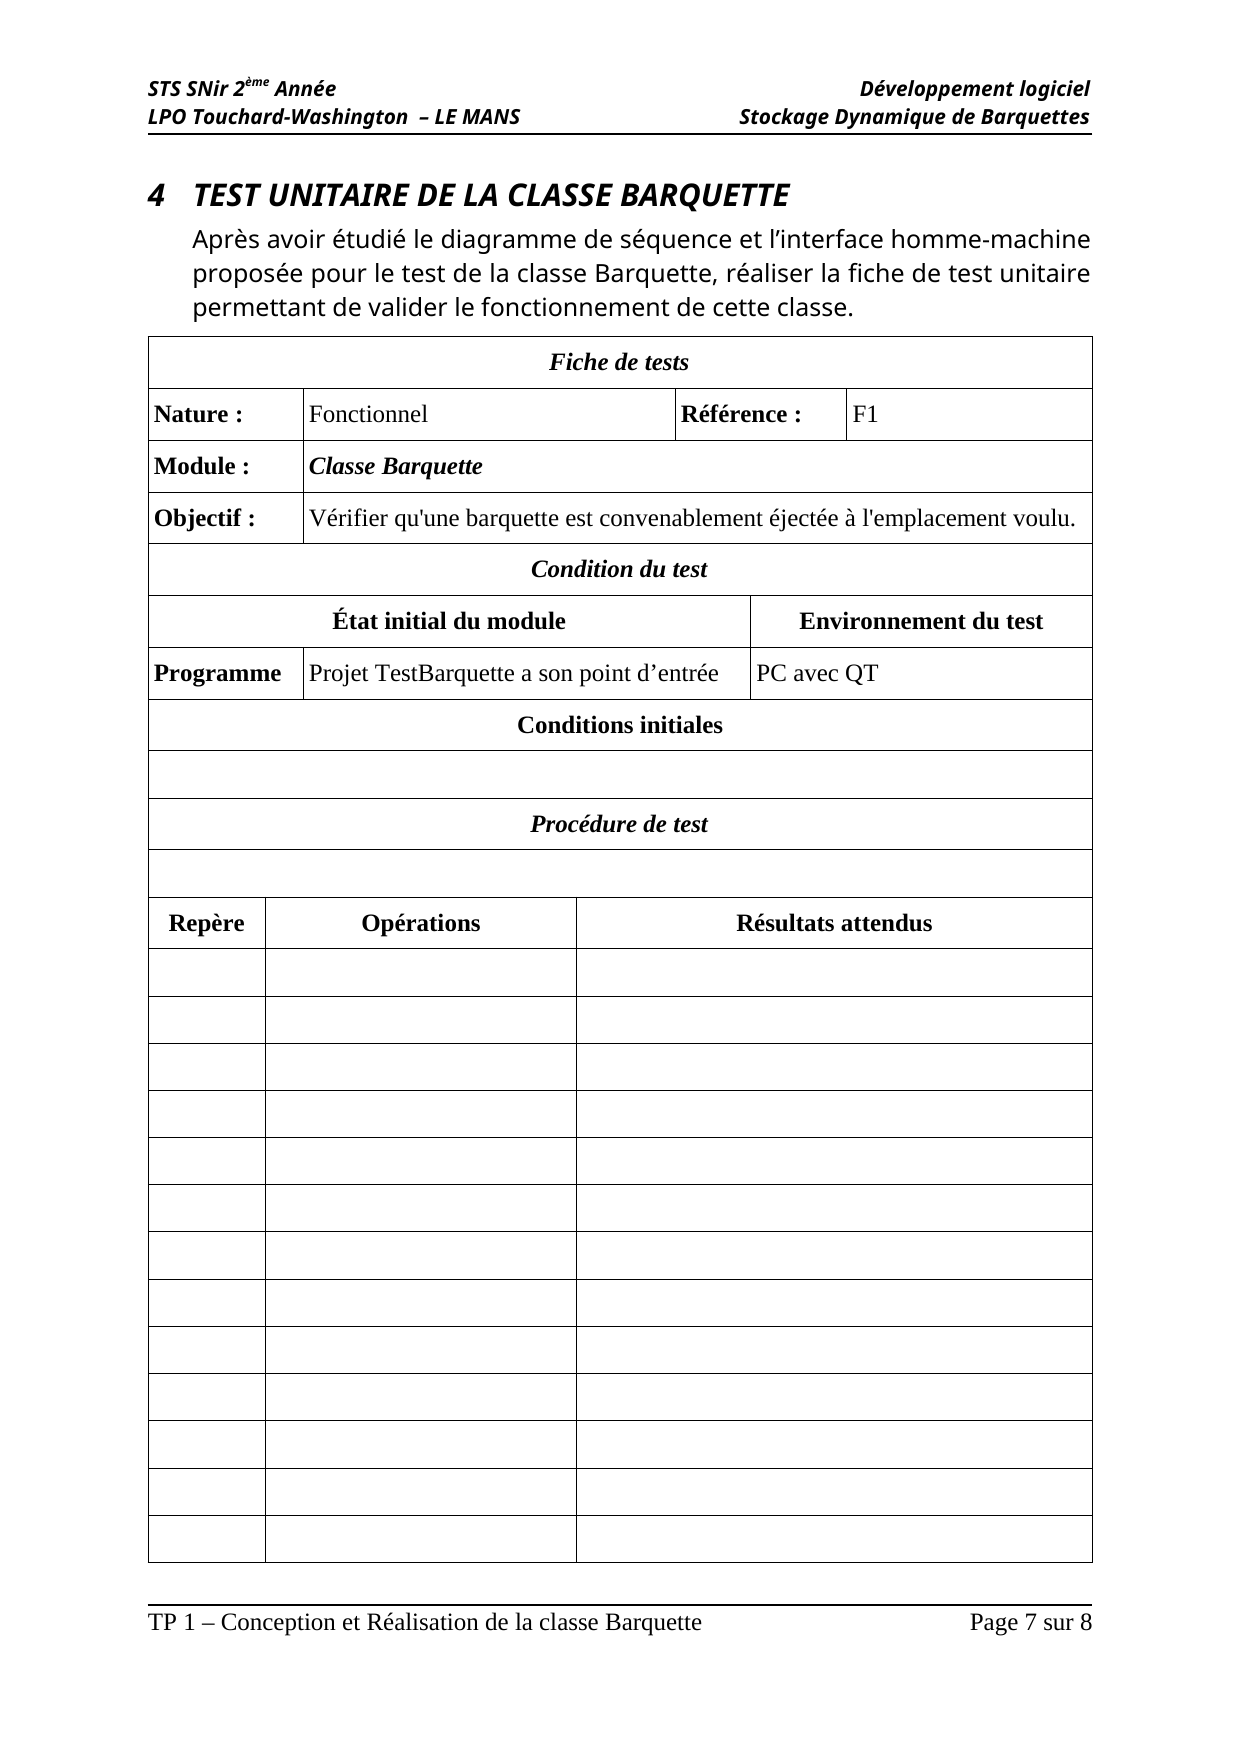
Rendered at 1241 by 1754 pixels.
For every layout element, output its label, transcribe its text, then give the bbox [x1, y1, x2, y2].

table_cell [266, 1232, 576, 1279]
table_cell Repère [149, 898, 265, 948]
table_cell [577, 1280, 1092, 1326]
table_cell [149, 997, 265, 1043]
table_cell [149, 1232, 265, 1279]
table_cell Condition du test [149, 544, 1092, 595]
table_cell Programme [149, 648, 303, 699]
table_cell [149, 1280, 265, 1326]
table_cell [149, 1185, 265, 1231]
table_cell [266, 1327, 576, 1373]
table_cell [149, 949, 265, 996]
table_cell Environnement du test [751, 596, 1092, 647]
table_cell [266, 1516, 576, 1562]
table_cell [149, 1091, 265, 1137]
table_cell [577, 1516, 1092, 1562]
table_cell État initial du module [149, 596, 750, 647]
table_cell [149, 1516, 265, 1562]
table_cell [149, 1327, 265, 1373]
table_cell [577, 1138, 1092, 1184]
table_cell [577, 1327, 1092, 1373]
table_cell [577, 1469, 1092, 1514]
table_cell Opérations [266, 898, 576, 948]
table_cell [266, 1280, 576, 1326]
table_cell [266, 1421, 576, 1467]
table_cell Résultats attendus [577, 898, 1092, 948]
table_cell [577, 949, 1092, 996]
table_cell Objectif : [149, 493, 303, 543]
table_cell [577, 1421, 1092, 1467]
table_cell [266, 1138, 576, 1184]
table_cell Module : [149, 441, 303, 492]
table_cell Nature : [149, 389, 303, 440]
table_cell Référence : [676, 389, 846, 440]
table_cell [149, 1044, 265, 1090]
table_cell [577, 997, 1092, 1043]
table_cell [149, 1421, 265, 1467]
table_cell [577, 1232, 1092, 1279]
table_cell Classe Barquette [304, 441, 1092, 492]
table_cell [149, 1138, 265, 1184]
table_cell [149, 1374, 265, 1420]
table_cell F1 [847, 389, 1092, 440]
text Après avoir étudié le diagramme de séquence et l’interface homme-machine proposée pour le test de la classe Barquette, réaliser la fiche de test unitaire permettant de valider le fonctionnement de cette classe. [192, 222, 1092, 324]
table_cell PC avec QT [751, 648, 1092, 699]
table_cell [149, 850, 1092, 897]
table_cell [266, 1374, 576, 1420]
table_cell Fonctionnel [304, 389, 675, 440]
subtitle Test unitaire de la classe Barquette [148, 173, 1092, 215]
table_cell [149, 751, 1092, 798]
table_cell Projet TestBarquette a son point d’entrée [304, 648, 750, 699]
table_cell [266, 1185, 576, 1231]
table_cell [266, 1091, 576, 1137]
table_cell [577, 1374, 1092, 1420]
table_header Fiche de tests [149, 337, 1092, 388]
table_cell Vérifier qu'une barquette est convenablement éjectée à l'emplacement voulu. [304, 493, 1092, 543]
table_cell Procédure de test [149, 799, 1092, 849]
table_cell [577, 1044, 1092, 1090]
table_cell [266, 949, 576, 996]
table_cell [266, 997, 576, 1043]
table_cell [266, 1044, 576, 1090]
table_cell [266, 1469, 576, 1514]
table_cell Conditions initiales [149, 700, 1092, 750]
table_cell [577, 1185, 1092, 1231]
table_cell [577, 1091, 1092, 1137]
table_cell [149, 1469, 265, 1514]
